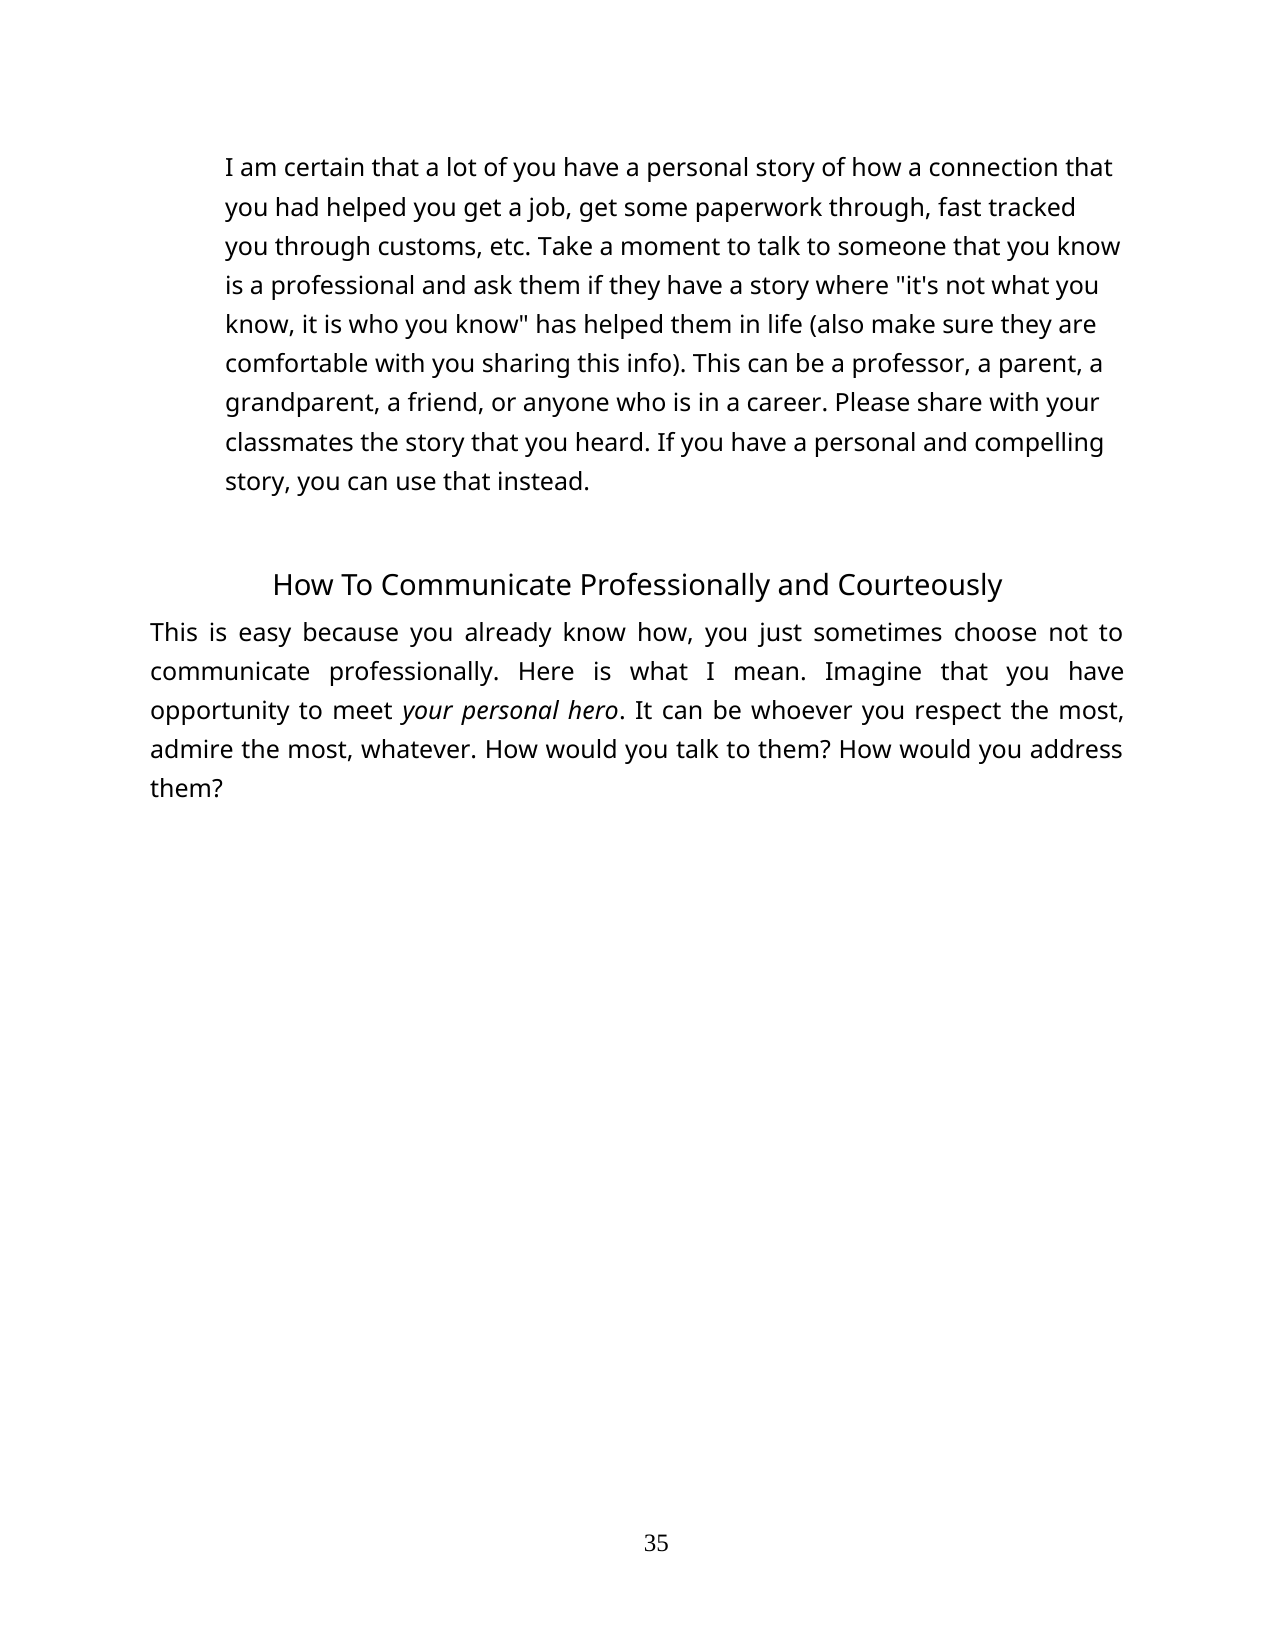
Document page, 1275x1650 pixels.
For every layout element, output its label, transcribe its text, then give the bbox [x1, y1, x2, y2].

subtitle How To Communicate Professionally and Courteously [150, 565, 1125, 604]
text This is easy because you already know how, you just sometimes choose not to communicate professionally. Here is what I mean. Imagine that you have opportunity to meet your personal hero. It can be whoever you respect the most, admire the most, whatever. How would you talk to them? How would you address them? [150, 614, 1125, 805]
text I am certain that a lot of you have a personal story of how a connection that you had helped you get a job, get some paperwork through, fast tracked you through customs, etc. Take a moment to talk to someone that you know is a professional and ask them if they have a story where "it's not what you know, it is who you know" has helped them in life (also make sure they are comfortable with you sharing this info). This can be a professor, a parent, a grandparent, a friend, or anyone who is in a career. Please share with your classmates the story that you heard. If you have a personal and compelling story, you can use that instead. [225, 150, 1125, 497]
